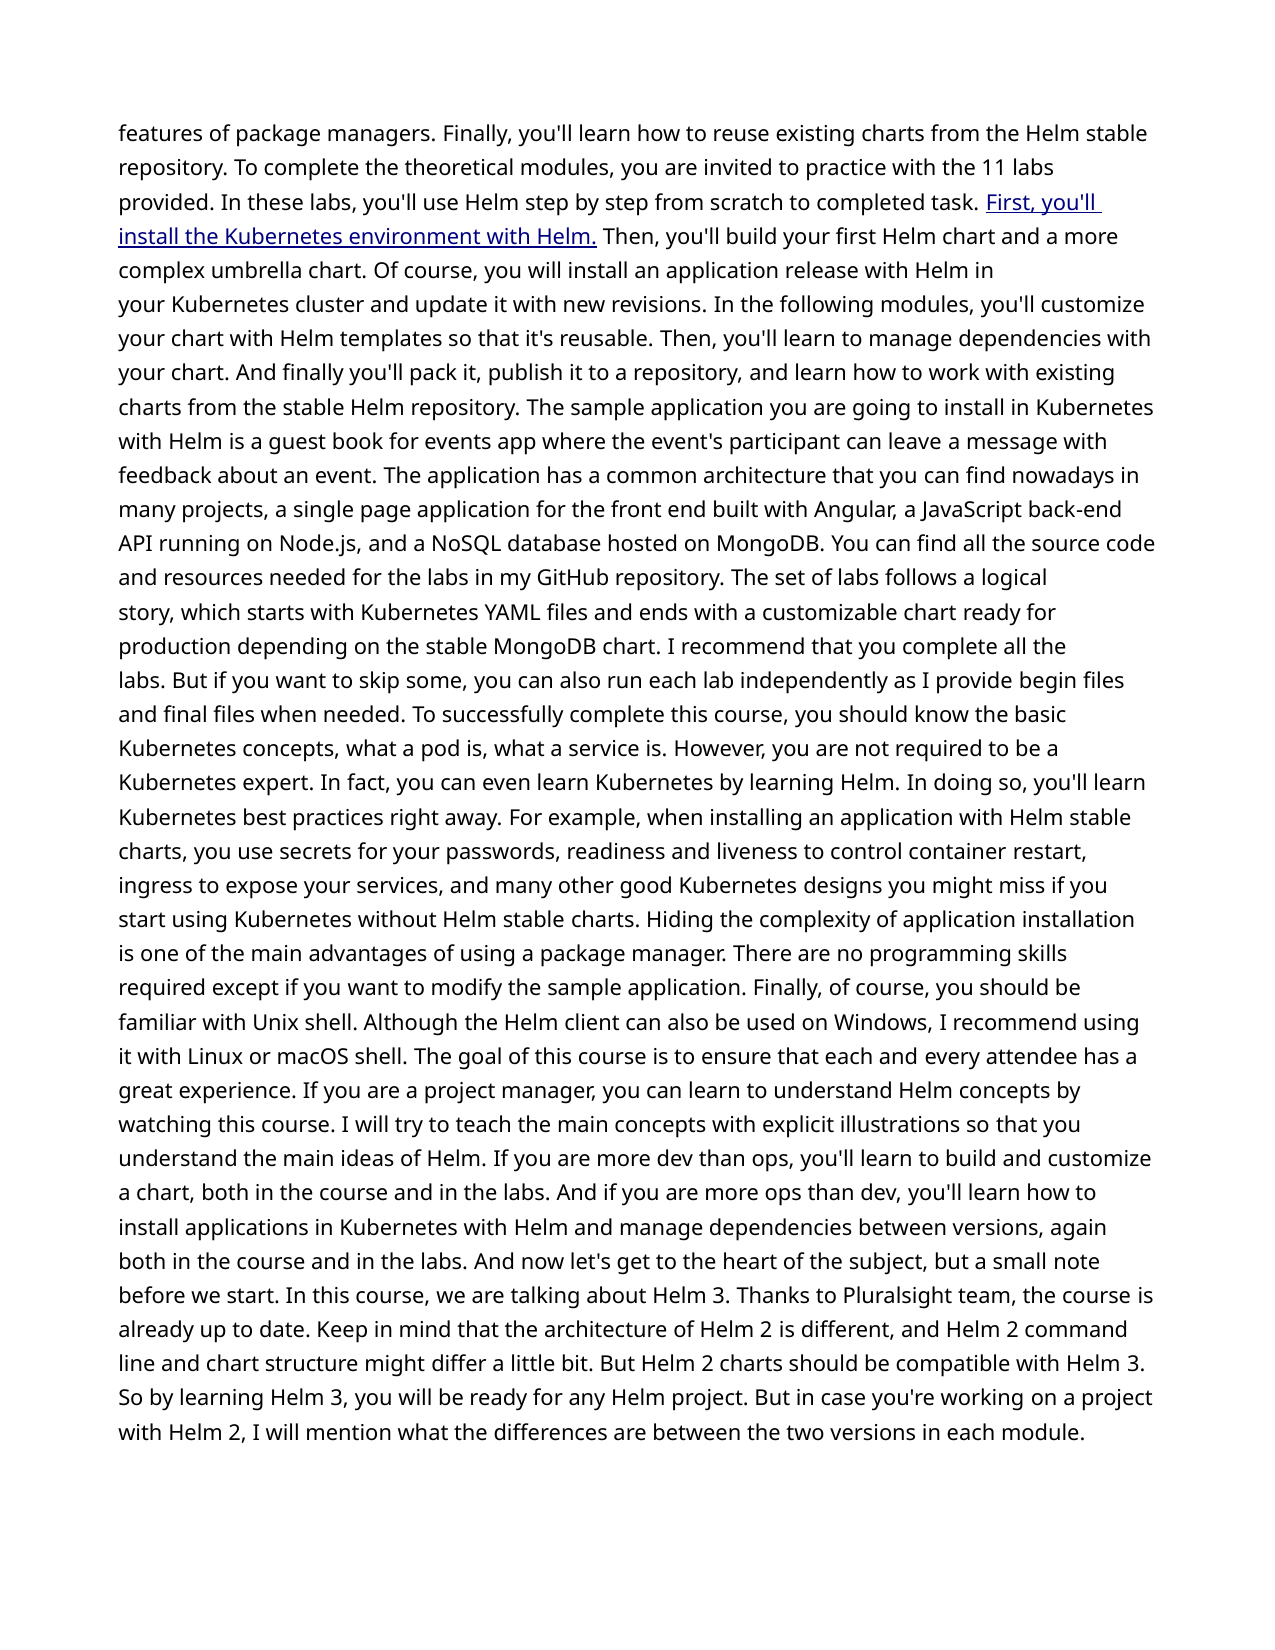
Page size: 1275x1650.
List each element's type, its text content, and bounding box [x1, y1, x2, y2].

text features of package managers. Finally, you'll learn how to reuse existing charts from the Helm stable repository. To complete the theoretical modules, you are invited to practice with the 11 labs provided. In these labs, you'll use Helm step by step from scratch to completed task. First, you'll install the Kubernetes environment with Helm. Then, you'll build your first Helm chart and a more complex umbrella chart. Of course, you will install an application release with Helm in your Kubernetes cluster and update it with new revisions. In the following modules, you'll customize your chart with Helm templates so that it's reusable. Then, you'll learn to manage dependencies with your chart. And finally you'll pack it, publish it to a repository, and learn how to work with existing charts from the stable Helm repository. The sample application you are going to install in Kubernetes with Helm is a guest book for events app where the event's participant can leave a message with feedback about an event. The application has a common architecture that you can find nowadays in many projects, a single page application for the front end built with Angular, a JavaScript back‑end API running on Node.js, and a NoSQL database hosted on MongoDB. You can find all the source code and resources needed for the labs in my GitHub repository. The set of labs follows a logical story, which starts with Kubernetes YAML files and ends with a customizable chart ready for production depending on the stable MongoDB chart. I recommend that you complete all the labs. But if you want to skip some, you can also run each lab independently as I provide begin files and final files when needed. To successfully complete this course, you should know the basic Kubernetes concepts, what a pod is, what a service is. However, you are not required to be a Kubernetes expert. In fact, you can even learn Kubernetes by learning Helm. In doing so, you'll learn Kubernetes best practices right away. For example, when installing an application with Helm stable charts, you use secrets for your passwords, readiness and liveness to control container restart, ingress to expose your services, and many other good Kubernetes designs you might miss if you start using Kubernetes without Helm stable charts. Hiding the complexity of application installation is one of the main advantages of using a package manager. There are no programming skills required except if you want to modify the sample application. Finally, of course, you should be familiar with Unix shell. Although the Helm client can also be used on Windows, I recommend using it with Linux or macOS shell. The goal of this course is to ensure that each and every attendee has a great experience. If you are a project manager, you can learn to understand Helm concepts by watching this course. I will try to teach the main concepts with explicit illustrations so that you understand the main ideas of Helm. If you are more dev than ops, you'll learn to build and customize a chart, both in the course and in the labs. And if you are more ops than dev, you'll learn how to install applications in Kubernetes with Helm and manage dependencies between versions, again both in the course and in the labs. And now let's get to the heart of the subject, but a small note before we start. In this course, we are talking about Helm 3. Thanks to Pluralsight team, the course is already up to date. Keep in mind that the architecture of Helm 2 is different, and Helm 2 command line and chart structure might differ a little bit. But Helm 2 charts should be compatible with Helm 3. So by learning Helm 3, you will be ready for any Helm project. But in case you're working on a project with Helm 2, I will mention what the differences are between the two versions in each module. [118, 118, 1157, 1446]
